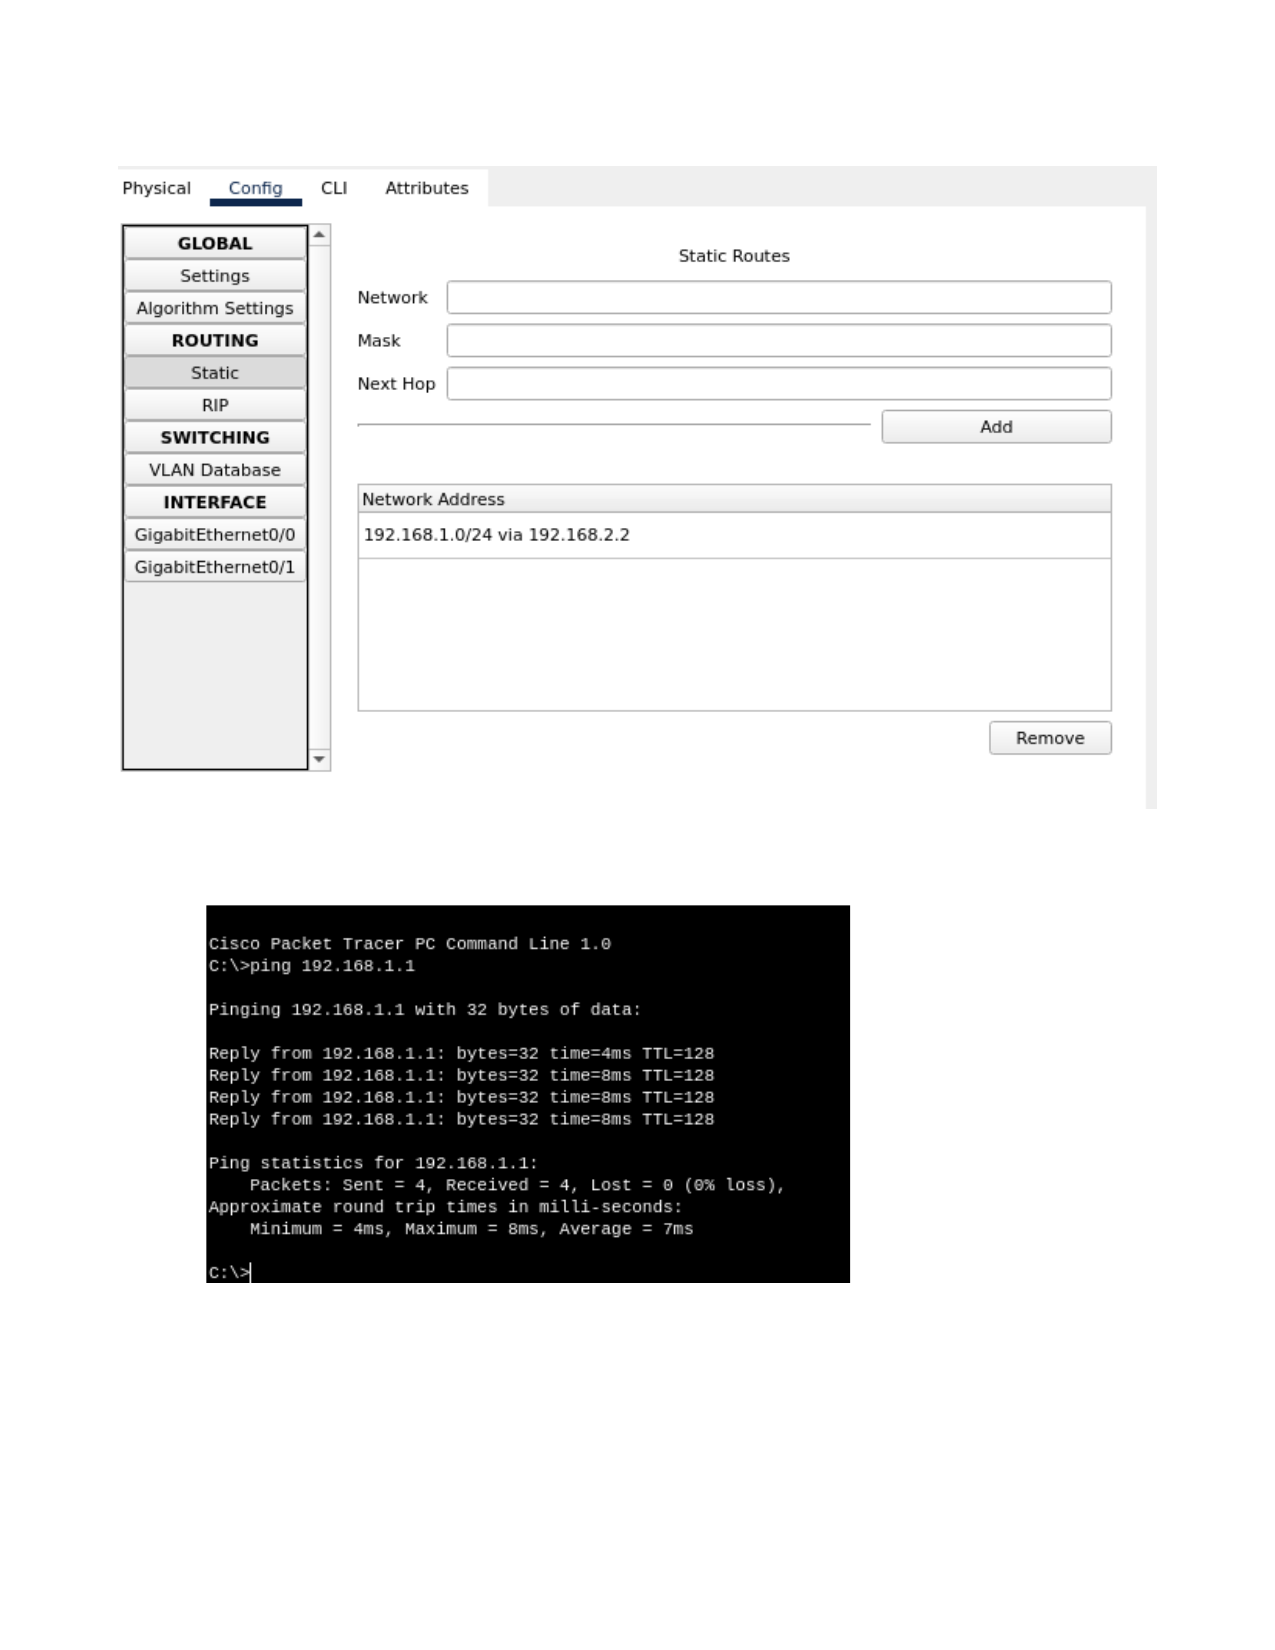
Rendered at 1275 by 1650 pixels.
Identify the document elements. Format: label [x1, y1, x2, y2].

picture [206, 904, 851, 1283]
picture [118, 166, 1157, 809]
